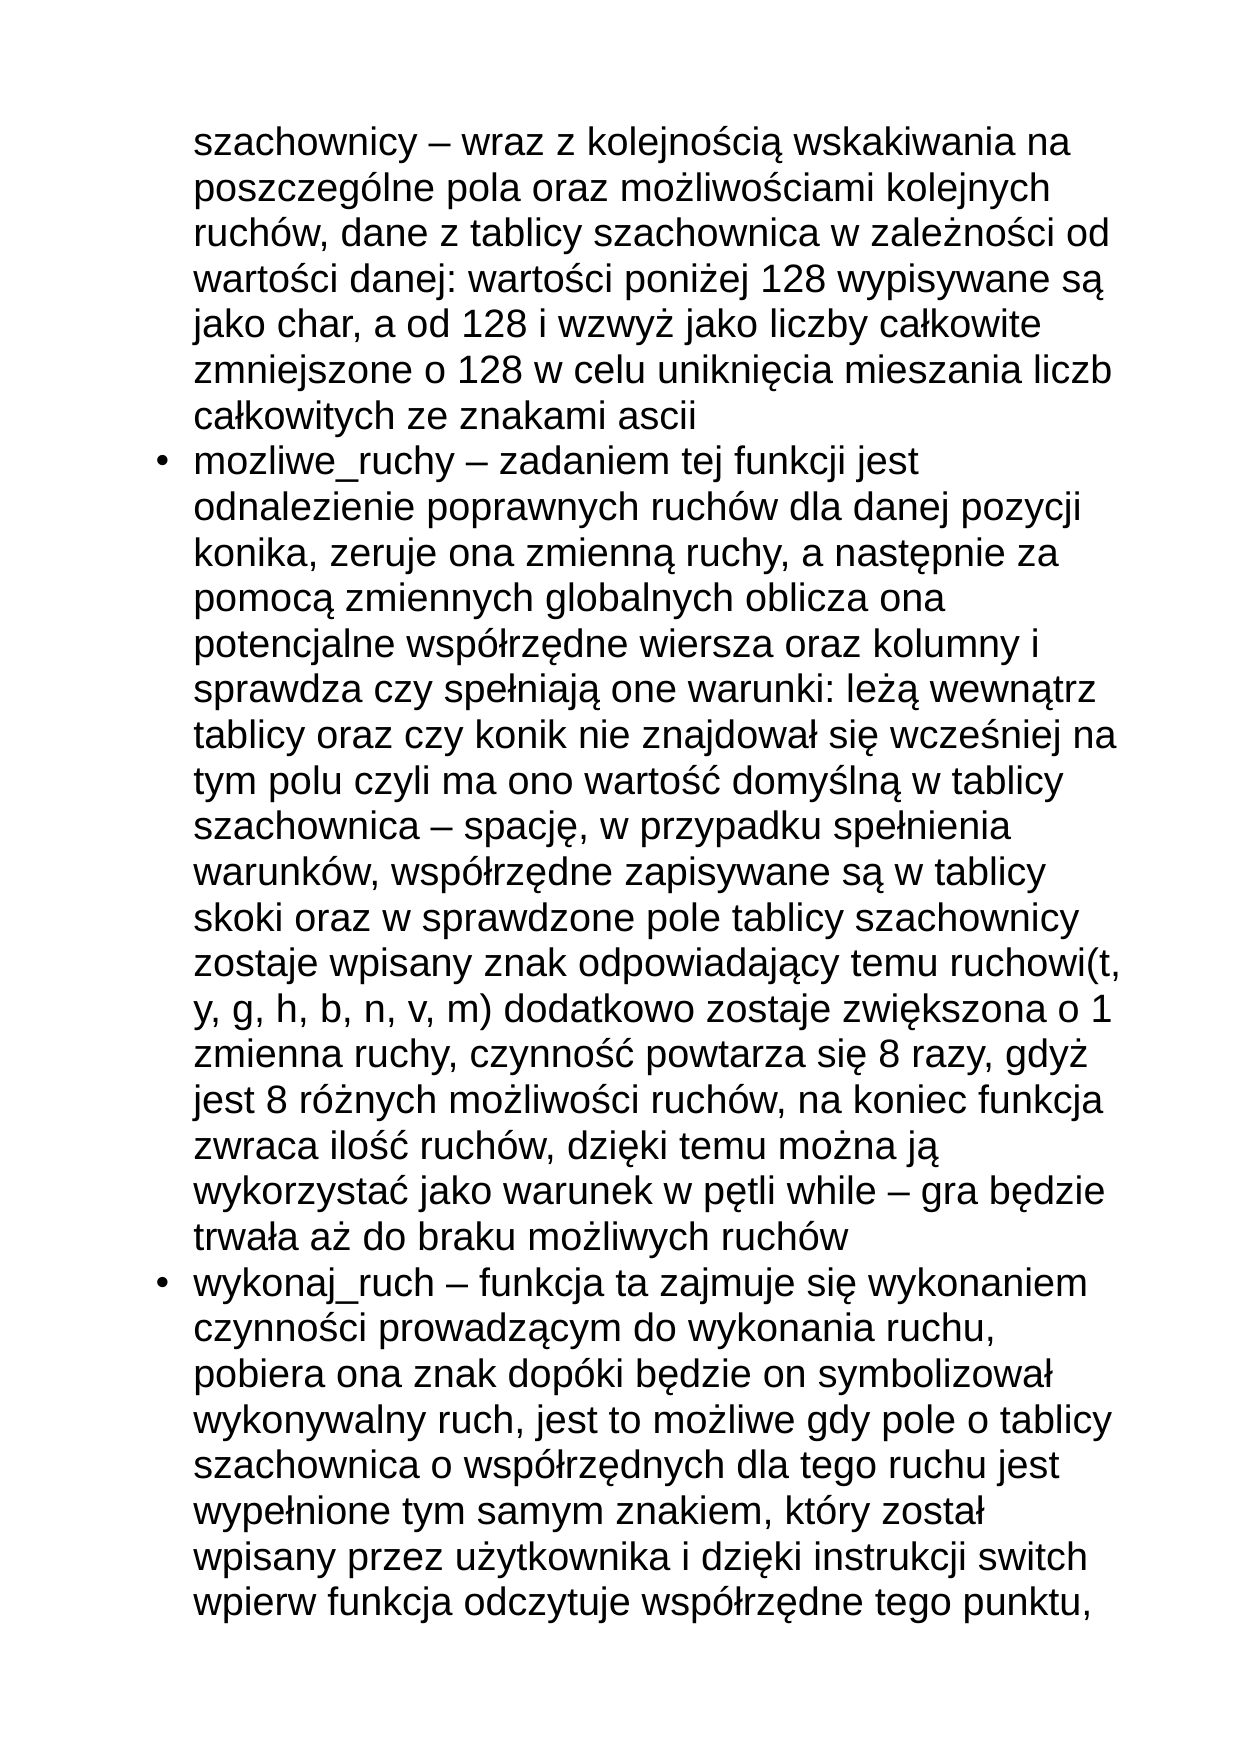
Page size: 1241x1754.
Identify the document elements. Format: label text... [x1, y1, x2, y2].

list szachownicy – wraz z kolejnością wskakiwania na poszczególne pola oraz możliwościami kolejnych ruchów, dane z tablicy szachownica w zależności od wartości danej: wartości poniżej 128 wypisywane są jako char, a od 128 i wzwyż jako liczby całkowite zmniejszone o 128 w celu uniknięcia mieszania liczb całkowitych ze znakami ascii [156, 118, 1122, 437]
list wykonaj_ruch – funkcja ta zajmuje się wykonaniem czynności prowadzącym do wykonania ruchu, pobiera ona znak dopóki będzie on symbolizował wykonywalny ruch, jest to możliwe gdy pole o tablicy szachownica o współrzędnych dla tego ruchu jest wypełnione tym samym znakiem, który został wpisany przez użytkownika i dzięki instrukcji switch wpierw funkcja odczytuje współrzędne tego punktu, [156, 1259, 1122, 1624]
list mozliwe_ruchy – zadaniem tej funkcji jest odnalezienie poprawnych ruchów dla danej pozycji konika, zeruje ona zmienną ruchy, a następnie za pomocą zmiennych globalnych oblicza ona potencjalne współrzędne wiersza oraz kolumny i sprawdza czy spełniają one warunki: leżą wewnątrz tablicy oraz czy konik nie znajdował się wcześniej na tym polu czyli ma ono wartość domyślną w tablicy szachownica – spację, w przypadku spełnienia warunków, współrzędne zapisywane są w tablicy skoki oraz w sprawdzone pole tablicy szachownicy zostaje wpisany znak odpowiadający temu ruchowi(t, y, g, h, b, n, v, m) dodatkowo zostaje zwiększona o 1 zmienna ruchy, czynność powtarza się 8 razy, gdyż jest 8 różnych możliwości ruchów, na koniec funkcja zwraca ilość ruchów, dzięki temu można ją wykorzystać jako warunek w pętli while – gra będzie trwała aż do braku możliwych ruchów [156, 437, 1122, 1259]
